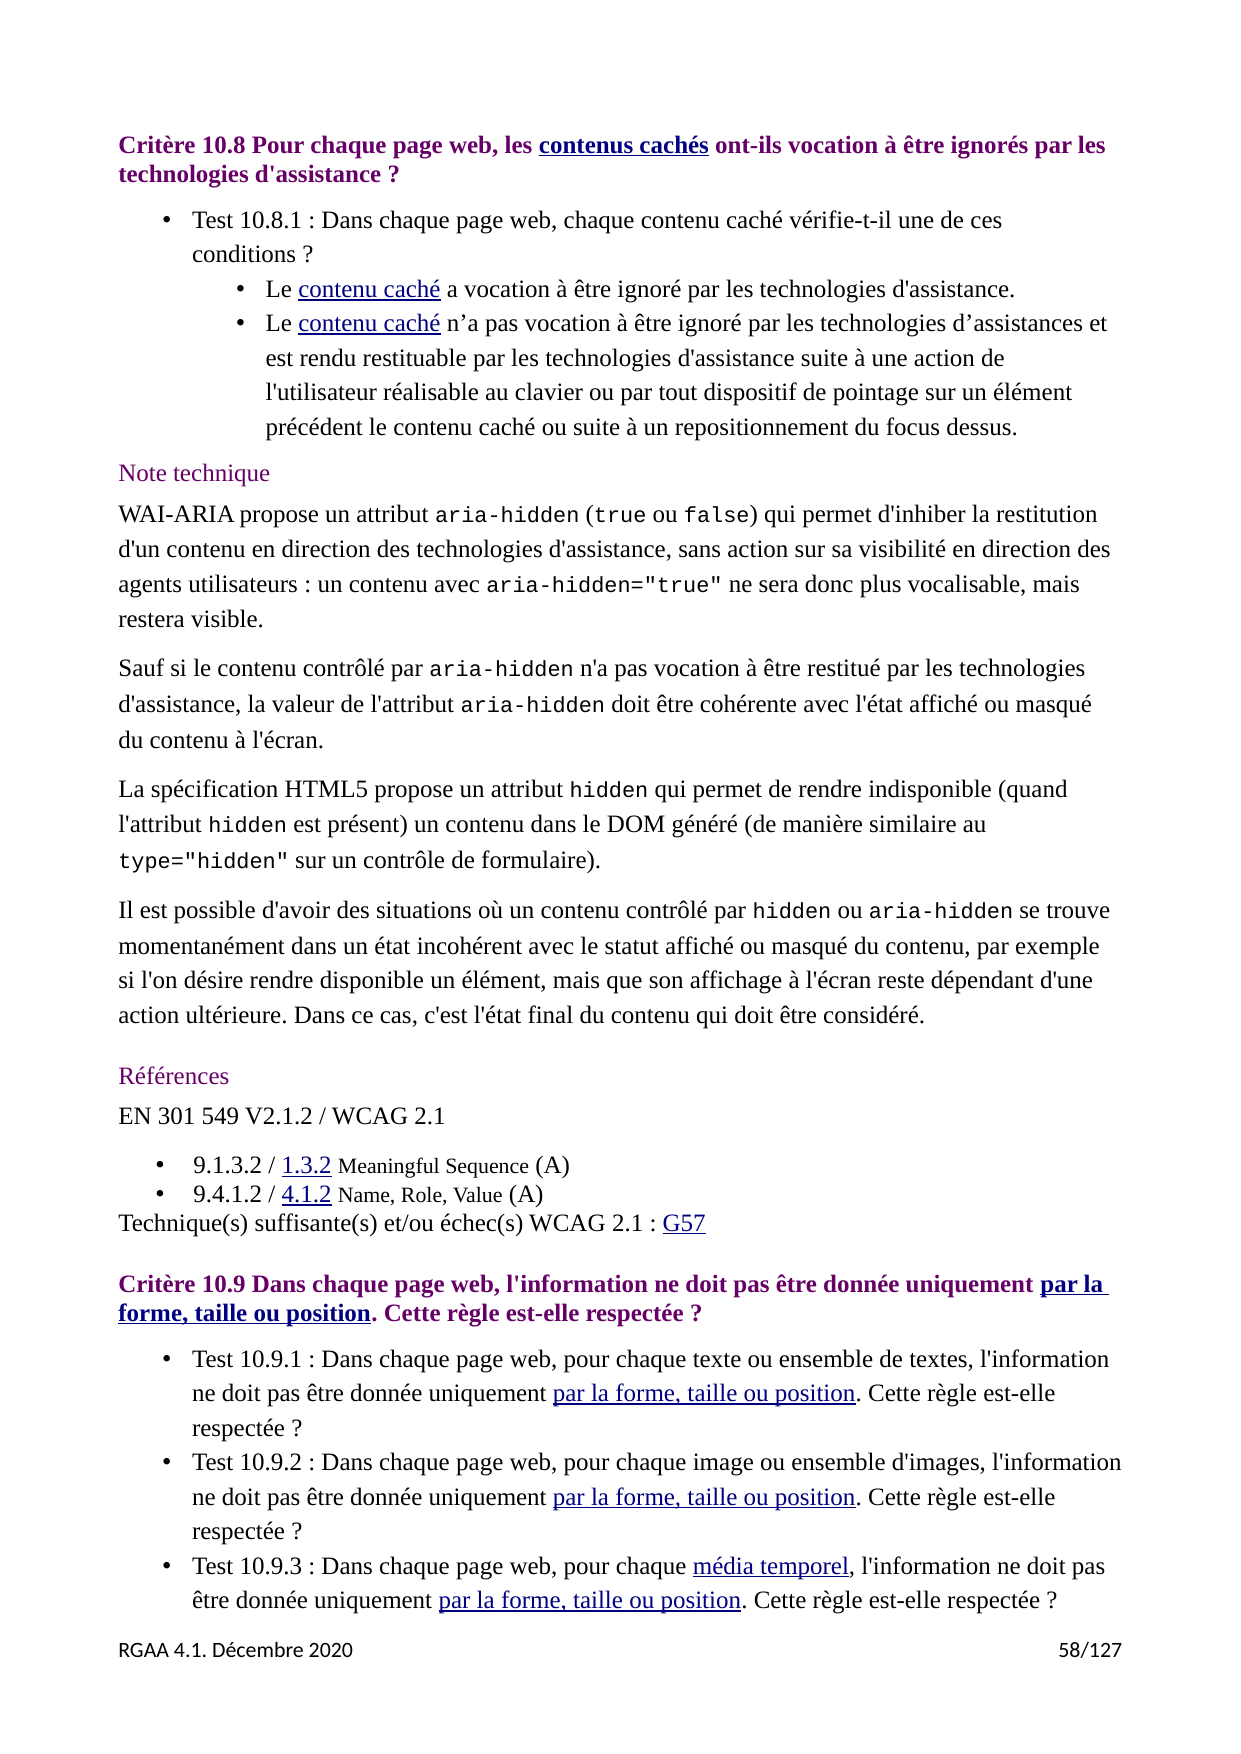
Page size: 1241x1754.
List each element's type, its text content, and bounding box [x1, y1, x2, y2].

text La spécification HTML5 propose un attribut hidden qui permet de rendre indisponible (quand l'attribut hidden est présent) un contenu dans le DOM généré (de manière similaire au type="hidden" sur un contrôle de formulaire). [118, 774, 1122, 875]
text WAI-ARIA propose un attribut aria-hidden (true ou false) qui permet d'inhiber la restitution d'un contenu en direction des technologies d'assistance, sans action sur sa visibilité en direction des agents utilisateurs : un contenu avec aria-hidden="true" ne sera donc plus vocalisable, mais restera visible. [118, 499, 1122, 633]
list Le contenu caché n’a pas vocation à être ignoré par les technologies d’assistances et est rendu restituable par les technologies d'assistance suite à une action de l'utilisateur réalisable au clavier ou par tout dispositif de pointage sur un élément précédent le contenu caché ou suite à un repositionnement du focus dessus. [236, 308, 1122, 441]
list Test 10.8.1 : Dans chaque page web, chaque contenu caché vérifie-t-il une de ces conditions ? [162, 205, 1122, 268]
text Il est possible d'avoir des situations où un contenu contrôlé par hidden ou aria-hidden se trouve momentanément dans un état incohérent avec le statut affiché ou masqué du contenu, par exemple si l'on désire rendre disponible un élément, mais que son affichage à l'écran reste dépendant d'une action ultérieure. Dans ce cas, c'est l'état final du contenu qui doit être considéré. [118, 896, 1122, 1029]
text Technique(s) suffisante(s) et/ou échec(s) WCAG 2.1 : G57 [118, 1208, 1122, 1237]
list Test 10.9.1 : Dans chaque page web, pour chaque texte ou ensemble de textes, l'information ne doit pas être donnée uniquement par la forme, taille ou position. Cette règle est-elle respectée ? [162, 1344, 1122, 1442]
list Test 10.9.3 : Dans chaque page web, pour chaque média temporel, l'information ne doit pas être donnée uniquement par la forme, taille ou position. Cette règle est-elle respectée ? [162, 1551, 1122, 1614]
text EN 301 549 V2.1.2 / WCAG 2.1 [118, 1101, 1122, 1130]
subtitle Références [118, 1061, 1122, 1090]
subtitle Note technique [118, 458, 1122, 487]
text Sauf si le contenu contrôlé par aria-hidden n'a pas vocation à être restitué par les technologies d'assistance, la valeur de l'attribut aria-hidden doit être cohérente avec l'état affiché ou masqué du contenu à l'écran. [118, 653, 1122, 753]
list 9.1.3.2 / 1.3.2 Meaningful Sequence (A) [156, 1151, 1122, 1179]
list 9.4.1.2 / 4.1.2 Name, Role, Value (A) [156, 1179, 1122, 1208]
list Le contenu caché a vocation à être ignoré par les technologies d'assistance. [236, 274, 1122, 303]
subtitle Critère 10.9 Dans chaque page web, l'information ne doit pas être donnée uniquement par la forme, taille ou position. Cette règle est-elle respectée ? [118, 1269, 1122, 1326]
subtitle Critère 10.8 Pour chaque page web, les contenus cachés ont-ils vocation à être ignorés par les technologies d'assistance ? [118, 130, 1122, 187]
list Test 10.9.2 : Dans chaque page web, pour chaque image ou ensemble d'images, l'information ne doit pas être donnée uniquement par la forme, taille ou position. Cette règle est-elle respectée ? [162, 1447, 1122, 1545]
